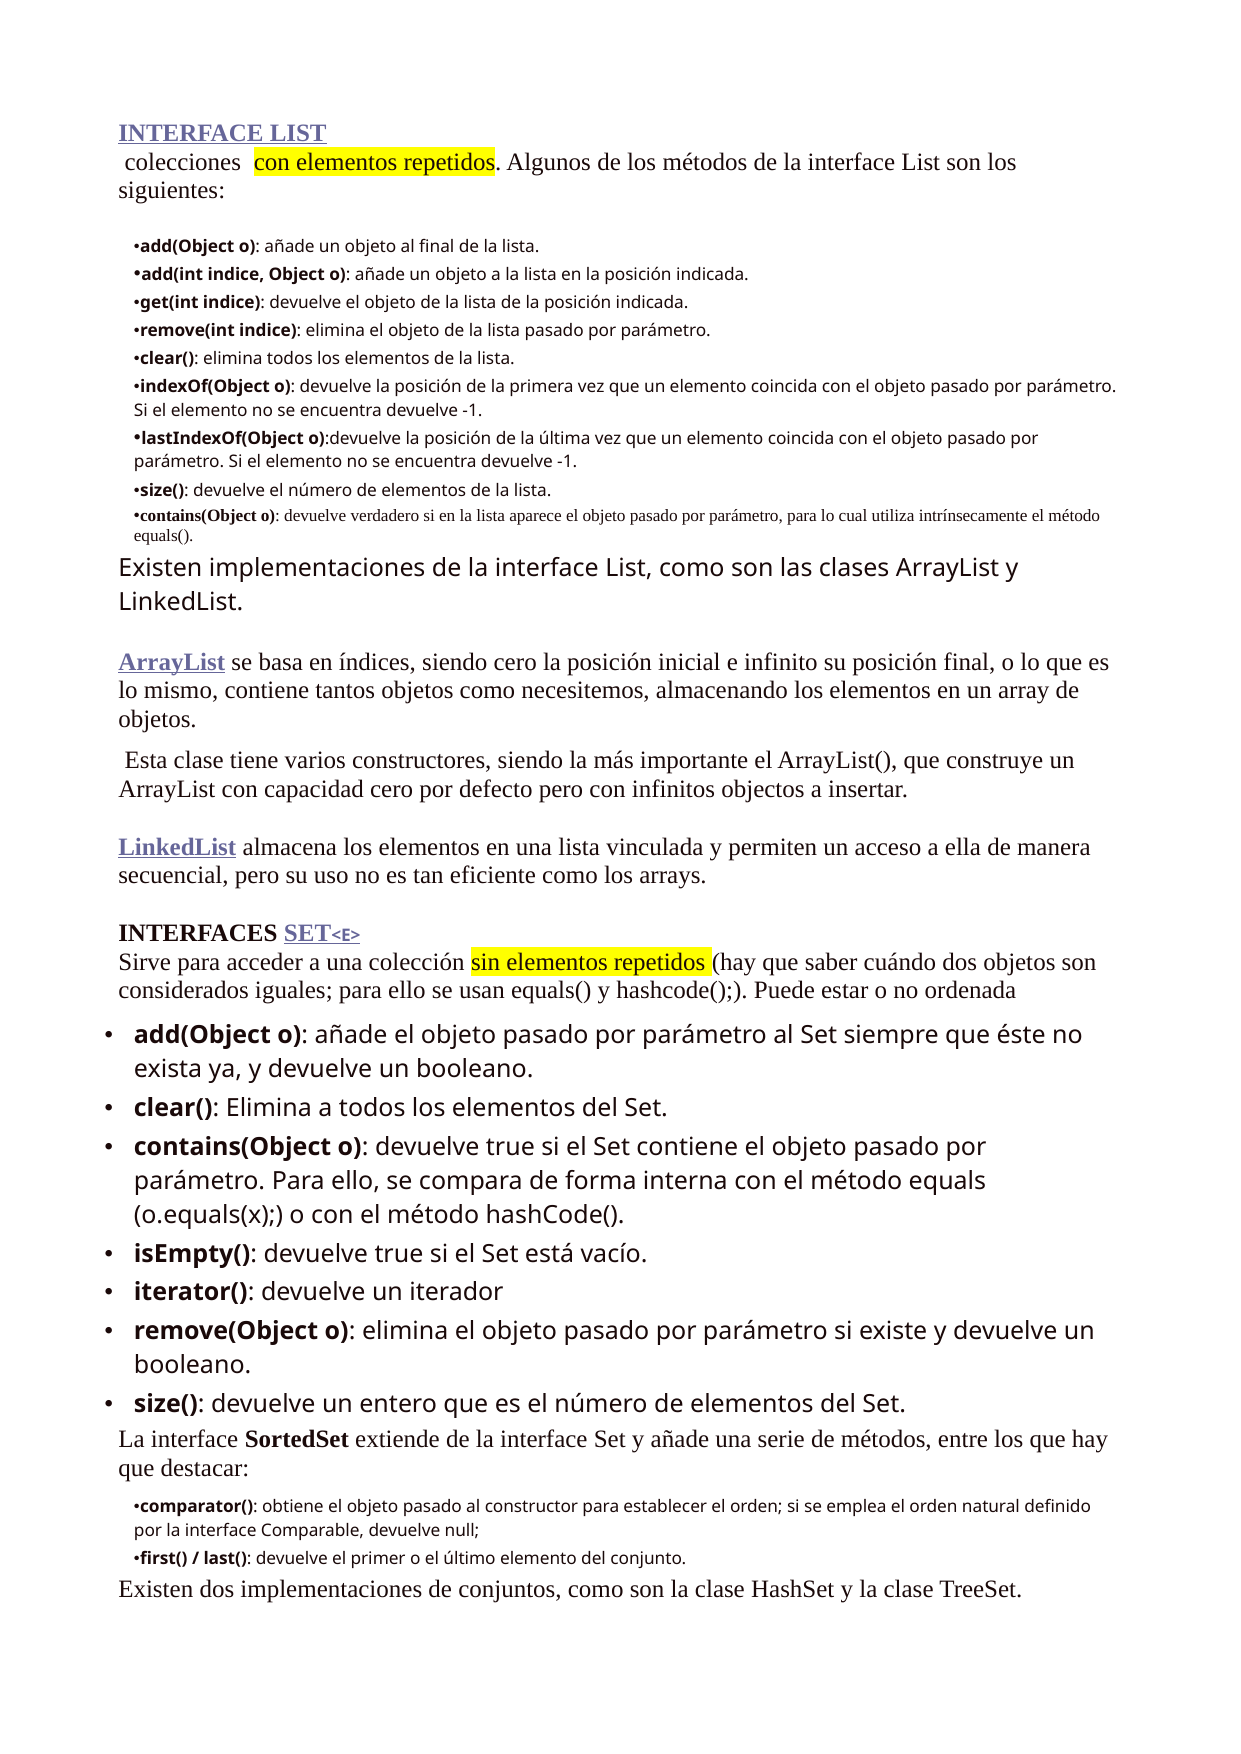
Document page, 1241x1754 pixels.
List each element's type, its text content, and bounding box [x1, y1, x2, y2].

list contains(Object o): devuelve verdadero si en la lista aparece el objeto pasado por parámetro, para lo cual utiliza intrínsecamente el método equals(). [118, 506, 1122, 545]
list add(Object o): añade un objeto al final de la lista. [118, 234, 1122, 257]
list size(): devuelve un entero que es el número de elementos del Set. [118, 1386, 1122, 1420]
list first() / last(): devuelve el primer o el último elemento del conjunto. [118, 1546, 1122, 1569]
list size(): devuelve el número de elementos de la lista. [118, 478, 1122, 501]
list indexOf(Object o): devuelve la posición de la primera vez que un elemento coincida con el objeto pasado por parámetro. Si el elemento no se encuentra devuelve -1. [118, 374, 1122, 421]
list remove(int indice): elimina el objeto de la lista pasado por parámetro. [118, 318, 1122, 342]
list comparator(): obtiene el objeto pasado al constructor para establecer el orden; si se emplea el orden natural definido por la interface Comparable, devuelve null; [118, 1494, 1122, 1541]
list isEmpty(): devuelve true si el Set está vacío. [118, 1235, 1122, 1269]
text INTERFACE LIST colecciones con elementos repetidos. Algunos de los métodos de la interface List son los siguientes: [118, 118, 1122, 204]
list clear(): elimina todos los elementos de la lista. [118, 346, 1122, 370]
text La interface SortedSet extiende de la interface Set y añade una serie de métodos, entre los que hay que destacar: [118, 1424, 1122, 1482]
text Esta clase tiene varios constructores, siendo la más importante el ArrayList(), que construye un ArrayList con capacidad cero por defecto pero con infinitos objectos a insertar. LinkedList almacena los elementos en una lista vinculada y permiten un acceso a ella de manera secuencial, pero su uso no es tan eficiente como los arrays. INTERFACES SET<E> Sirve para acceder a una colección sin elementos repetidos (hay que saber cuándo dos objetos son considerados iguales; para ello se usan equals() y hashcode();). Puede estar o no ordenada [118, 746, 1122, 1004]
text Existen dos implementaciones de conjuntos, como son la clase HashSet y la clase TreeSet. [118, 1574, 1122, 1632]
list iterator(): devuelve un iterador [118, 1274, 1122, 1308]
list get(int indice): devuelve el objeto de la lista de la posición indicada. [118, 290, 1122, 313]
list lastIndexOf(Object o):devuelve la posición de la última vez que un elemento coincida con el objeto pasado por parámetro. Si el elemento no se encuentra devuelve -1. [118, 426, 1122, 473]
list add(Object o): añade el objeto pasado por parámetro al Set siempre que éste no exista ya, y devuelve un booleano. [118, 1017, 1122, 1085]
list remove(Object o): elimina el objeto pasado por parámetro si existe y devuelve un booleano. [118, 1313, 1122, 1381]
text Existen implementaciones de la interface List, como son las clases ArrayList y LinkedList. ArrayList se basa en índices, siendo cero la posición inicial e infinito su posición final, o lo que es lo mismo, contiene tantos objetos como necesitemos, almacenando los elementos en un array de objetos. [118, 550, 1122, 733]
list clear(): Elimina a todos los elementos del Set. [118, 1090, 1122, 1124]
list contains(Object o): devuelve true si el Set contiene el objeto pasado por parámetro. Para ello, se compara de forma interna con el método equals (o.equals(x);) o con el método hashCode(). [118, 1128, 1122, 1231]
list add(int indice, Object o): añade un objeto a la lista en la posición indicada. [118, 262, 1122, 285]
